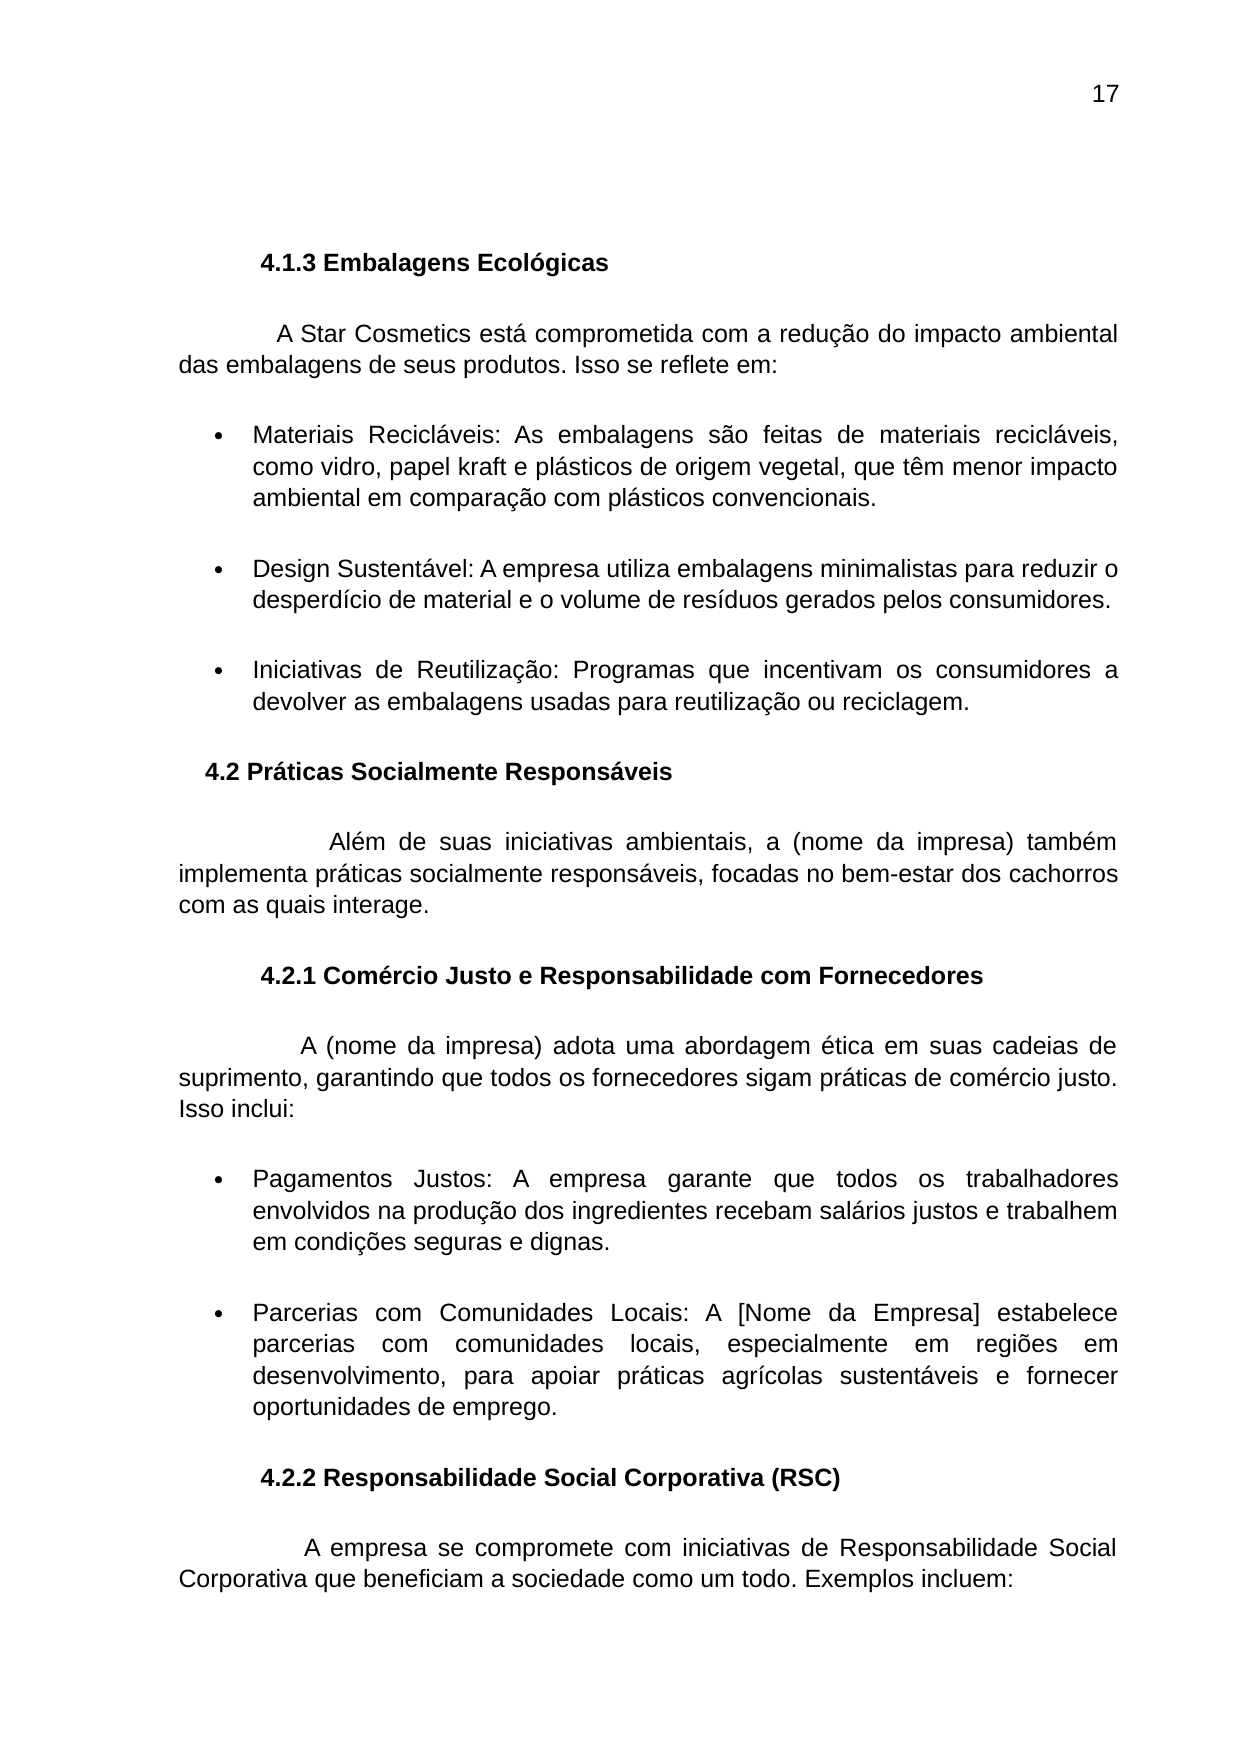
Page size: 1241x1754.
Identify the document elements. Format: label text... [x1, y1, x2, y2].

subtitle Materiais Recicláveis: As embalagens são feitas de materiais recicláveis, como vidro, papel kraft e plásticos de origem vegetal, que têm menor impacto ambiental em comparação com plásticos convencionais. [215, 420, 1119, 512]
subtitle A Star Cosmetics está comprometida com a redução do impacto ambiental das embalagens de seus produtos. Isso se reflete em: [177, 318, 1119, 379]
subtitle A empresa se compromete com iniciativas de Responsabilidade Social Corporativa que beneficiam a sociedade como um todo. Exemplos incluem: [177, 1533, 1119, 1593]
subtitle 4.2.1 Comércio Justo e Responsabilidade com Fornecedores [177, 961, 1119, 989]
subtitle 4.2.2 Responsabilidade Social Corporativa (RSC) [177, 1462, 1119, 1491]
subtitle Pagamentos Justos: A empresa garante que todos os trabalhadores envolvidos na produção dos ingredientes recebam salários justos e trabalhem em condições seguras e dignas. [215, 1164, 1119, 1256]
subtitle Parcerias com Comunidades Locais: A [Nome da Empresa] estabelece parcerias com comunidades locais, especialmente em regiões em desenvolvimento, para apoiar práticas agrícolas sustentáveis e fornecer oportunidades de emprego. [215, 1298, 1119, 1421]
subtitle 4.1.3 Embalagens Ecológicas [177, 248, 1119, 277]
subtitle 4.2 Práticas Socialmente Responsáveis [177, 757, 1119, 786]
subtitle Além de suas iniciativas ambientais, a (nome da impresa) também implementa práticas socialmente responsáveis, focadas no bem-estar dos cachorros com as quais interage. [177, 827, 1119, 919]
subtitle A (nome da impresa) adota uma abordagem ética em suas cadeias de suprimento, garantindo que todos os fornecedores sigam práticas de comércio justo. Isso inclui: [177, 1031, 1119, 1123]
subtitle Iniciativas de Reutilização: Programas que incentivam os consumidores a devolver as embalagens usadas para reutilização ou reciclagem. [215, 655, 1119, 716]
subtitle Design Sustentável: A empresa utiliza embalagens minimalistas para reduzir o desperdício de material e o volume de resíduos gerados pelos consumidores. [215, 554, 1119, 614]
